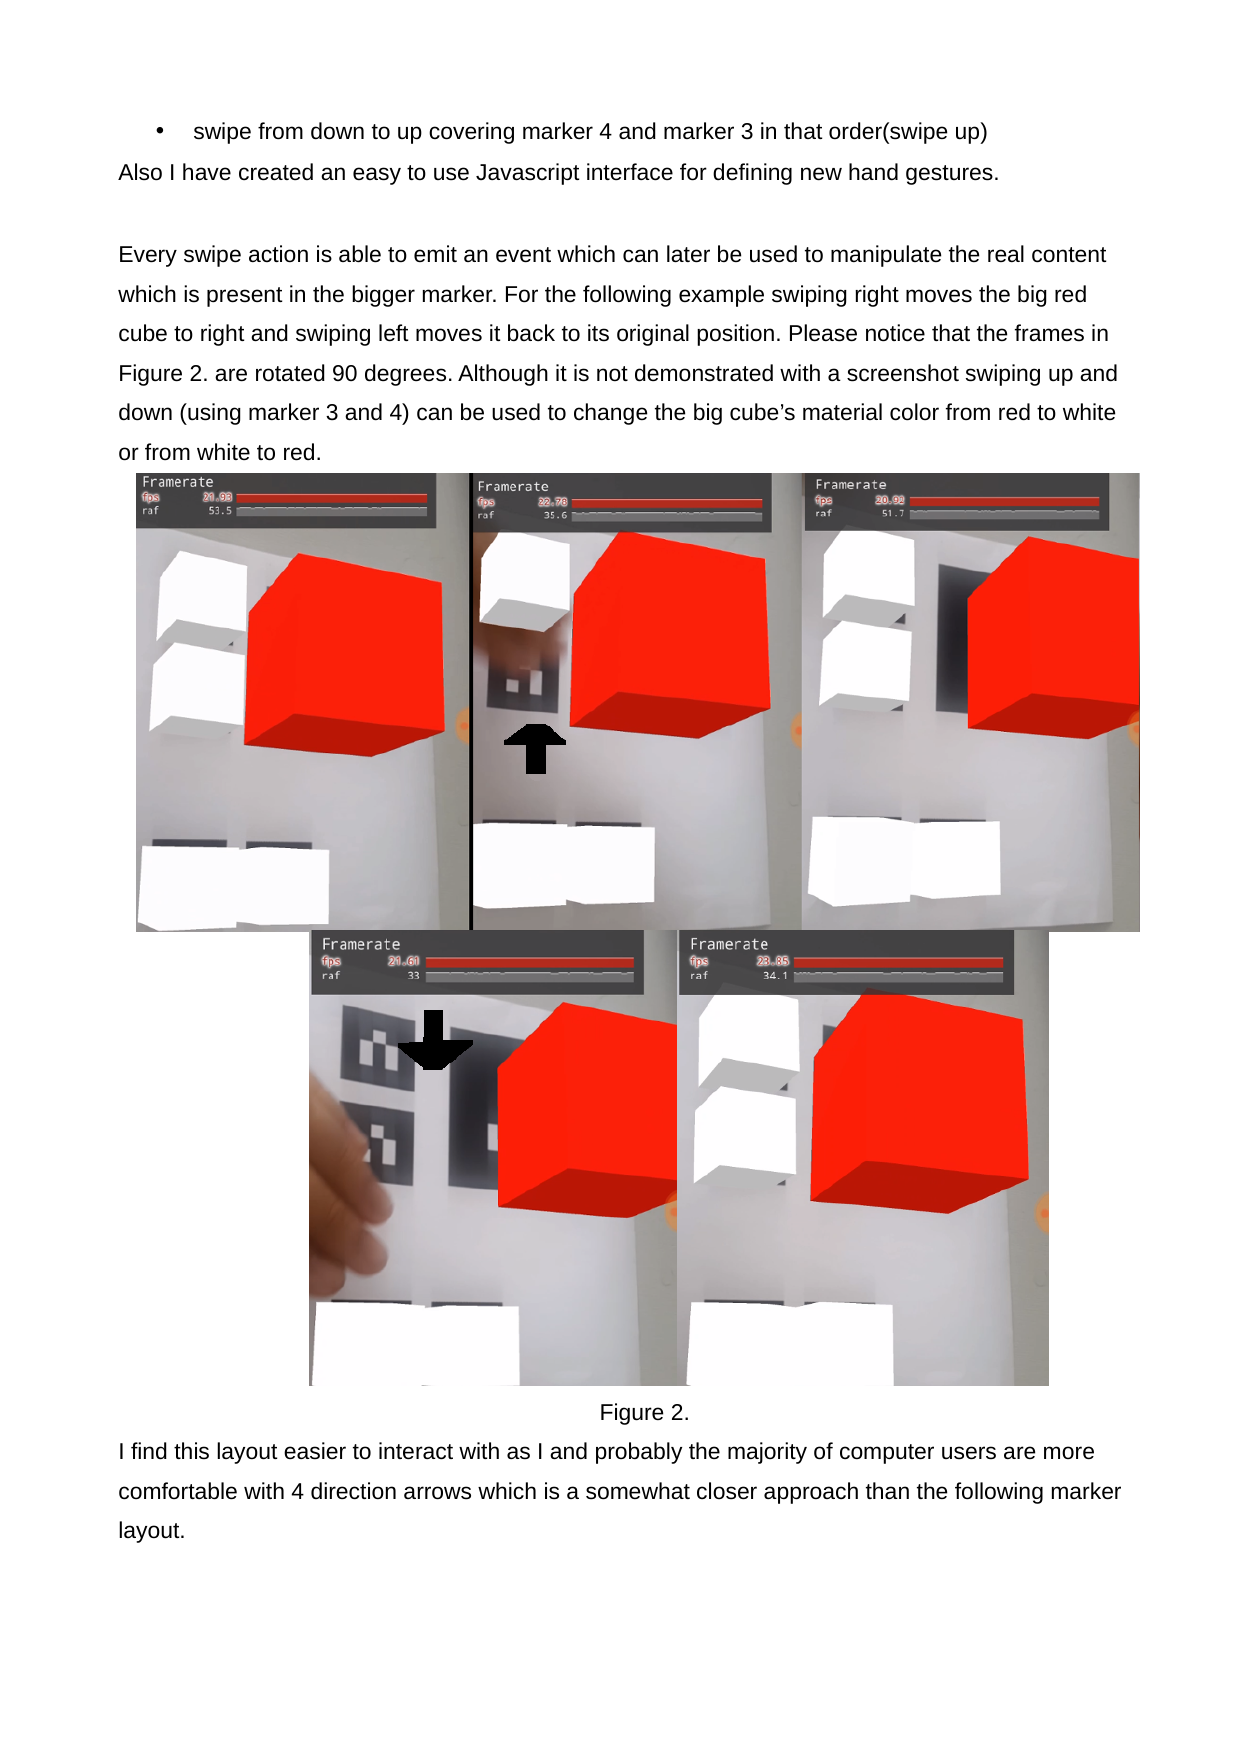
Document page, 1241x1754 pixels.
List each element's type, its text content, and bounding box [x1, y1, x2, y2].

picture [136, 473, 1140, 1386]
text Every swipe action is able to emit an event which can later be used to manipulate the real content which is present in the bigger marker. For the following example swiping right moves the big red cube to right and swiping left moves it back to its original position. Please notice that the frames in Figure 2. are rotated 90 degrees. Although it is not demonstrated with a screenshot swiping up and down (using marker 3 and 4) can be used to change the big cube’s material color from red to white or from white to red. [118, 241, 1122, 465]
text I find this layout easier to interact with as I and probably the majority of computer users are more comfortable with 4 direction arrows which is a somewhat closer approach than the following marker layout. [118, 1438, 1122, 1543]
list swipe from down to up covering marker 4 and marker 3 in that order(swipe up) [156, 118, 1122, 145]
text Figure 2. [118, 478, 1122, 1425]
text Also I have created an easy to use Javascript interface for defining new hand gestures. [118, 158, 1122, 185]
